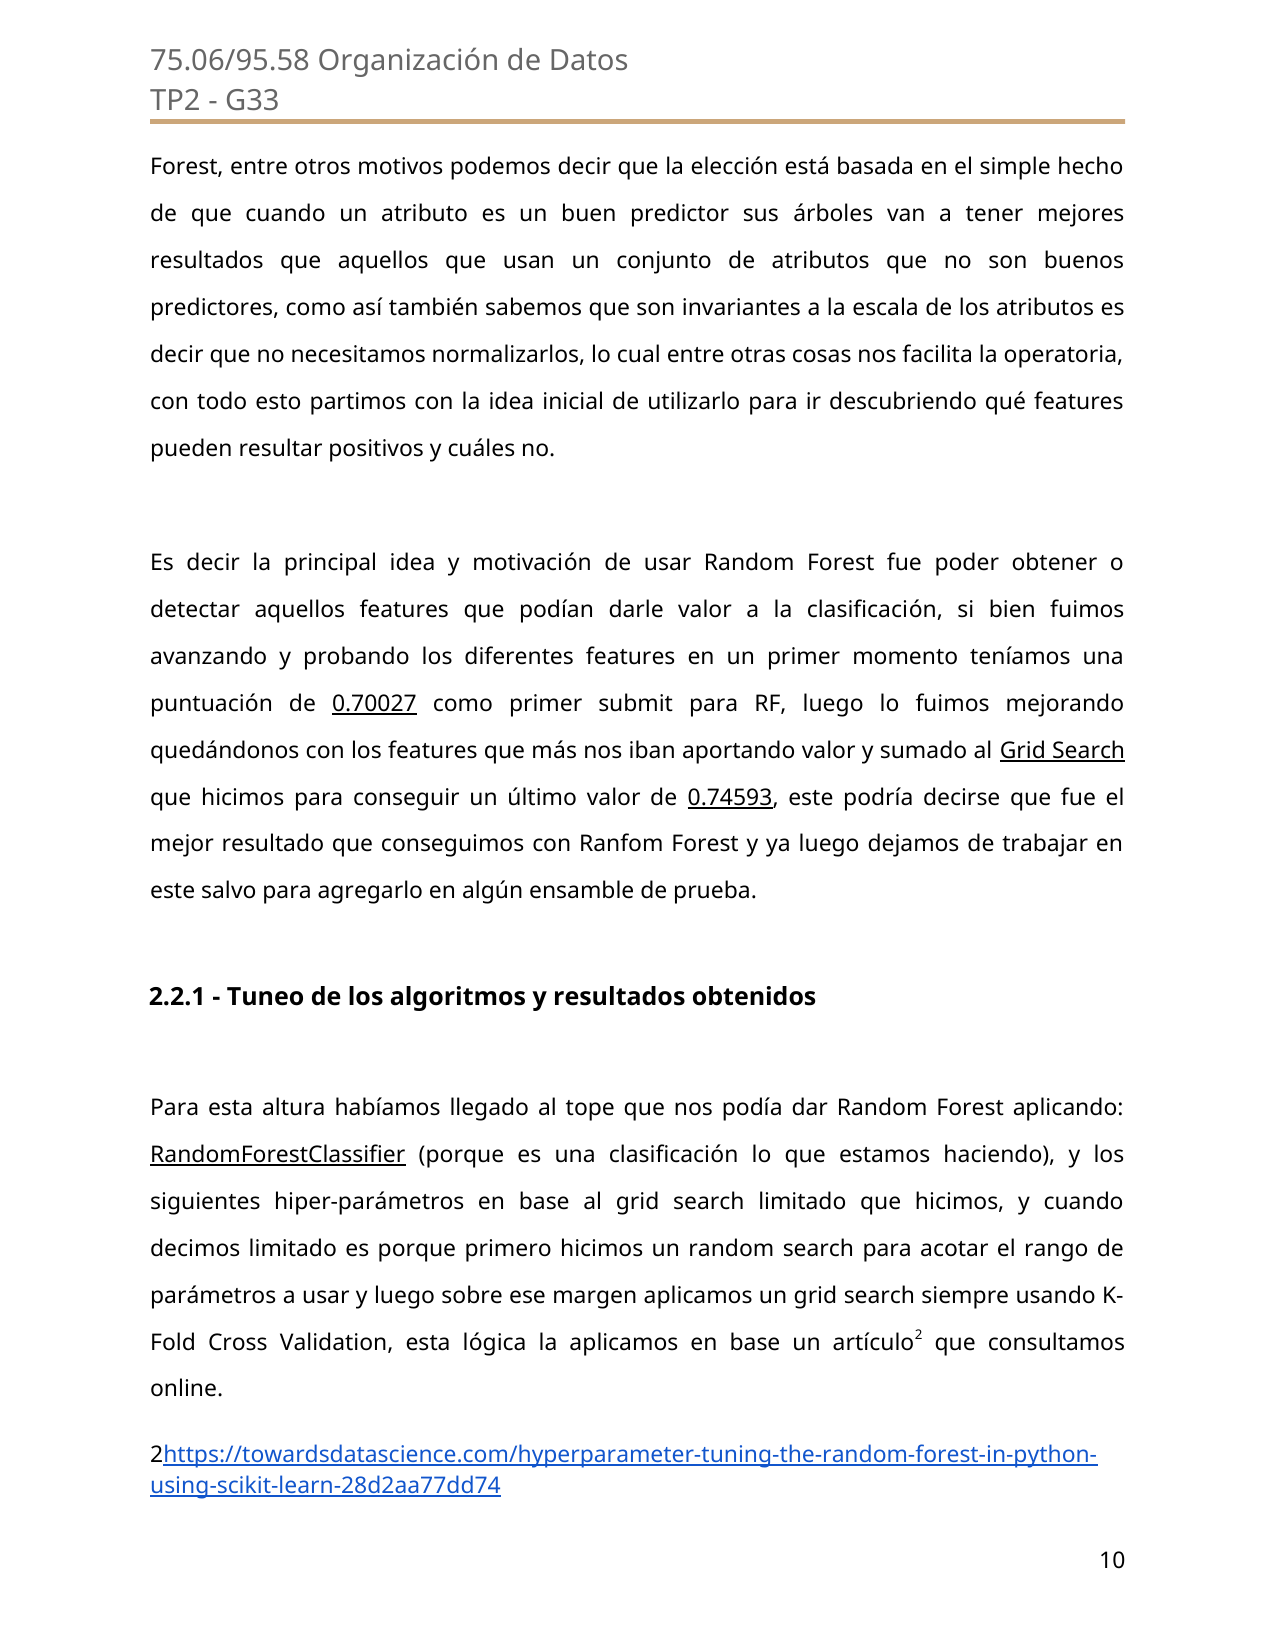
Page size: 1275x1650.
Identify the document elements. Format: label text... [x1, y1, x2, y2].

text https://towardsdatascience.com/hyperparameter-tuning-the-random-forest-in-python-using-scikit-learn-28d2aa77dd74 [150, 1437, 1125, 1500]
picture [150, 119, 1125, 124]
text Es decir la principal idea y motivación de usar Random Forest fue poder obtener o detectar aquellos features que podían darle valor a la clasificación, si bien fuimos avanzando y probando los diferentes features en un primer momento teníamos una puntuación de 0.70027 como primer submit para RF, luego lo fuimos mejorando quedándonos con los features que más nos iban aportando valor y sumado al Grid Search que hicimos para conseguir un último valor de 0.74593, este podría decirse que fue el mejor resultado que conseguimos con Ranfom Forest y ya luego dejamos de trabajar en este salvo para agregarlo en algún ensamble de prueba. [150, 546, 1125, 906]
text Para esta altura habíamos llegado al tope que nos podía dar Random Forest aplicando: RandomForestClassifier (porque es una clasificación lo que estamos haciendo), y los siguientes hiper-parámetros en base al grid search limitado que hicimos, y cuando decimos limitado es porque primero hicimos un random search para acotar el rango de parámetros a usar y luego sobre ese margen aplicamos un grid search siempre usando K-Fold Cross Validation, esta lógica la aplicamos en base un artículo que consultamos online. [150, 1091, 1125, 1403]
subtitle 2.2.1 - Tuneo de los algoritmos y resultados obtenidos [148, 979, 1125, 1013]
text Forest, entre otros motivos podemos decir que la elección está basada en el simple hecho de que cuando un atributo es un buen predictor sus árboles van a tener mejores resultados que aquellos que usan un conjunto de atributos que no son buenos predictores, como así también sabemos que son invariantes a la escala de los atributos es decir que no necesitamos normalizarlos, lo cual entre otras cosas nos facilita la operatoria, con todo esto partimos con la idea inicial de utilizarlo para ir descubriendo qué features pueden resultar positivos y cuáles no. [150, 150, 1125, 463]
